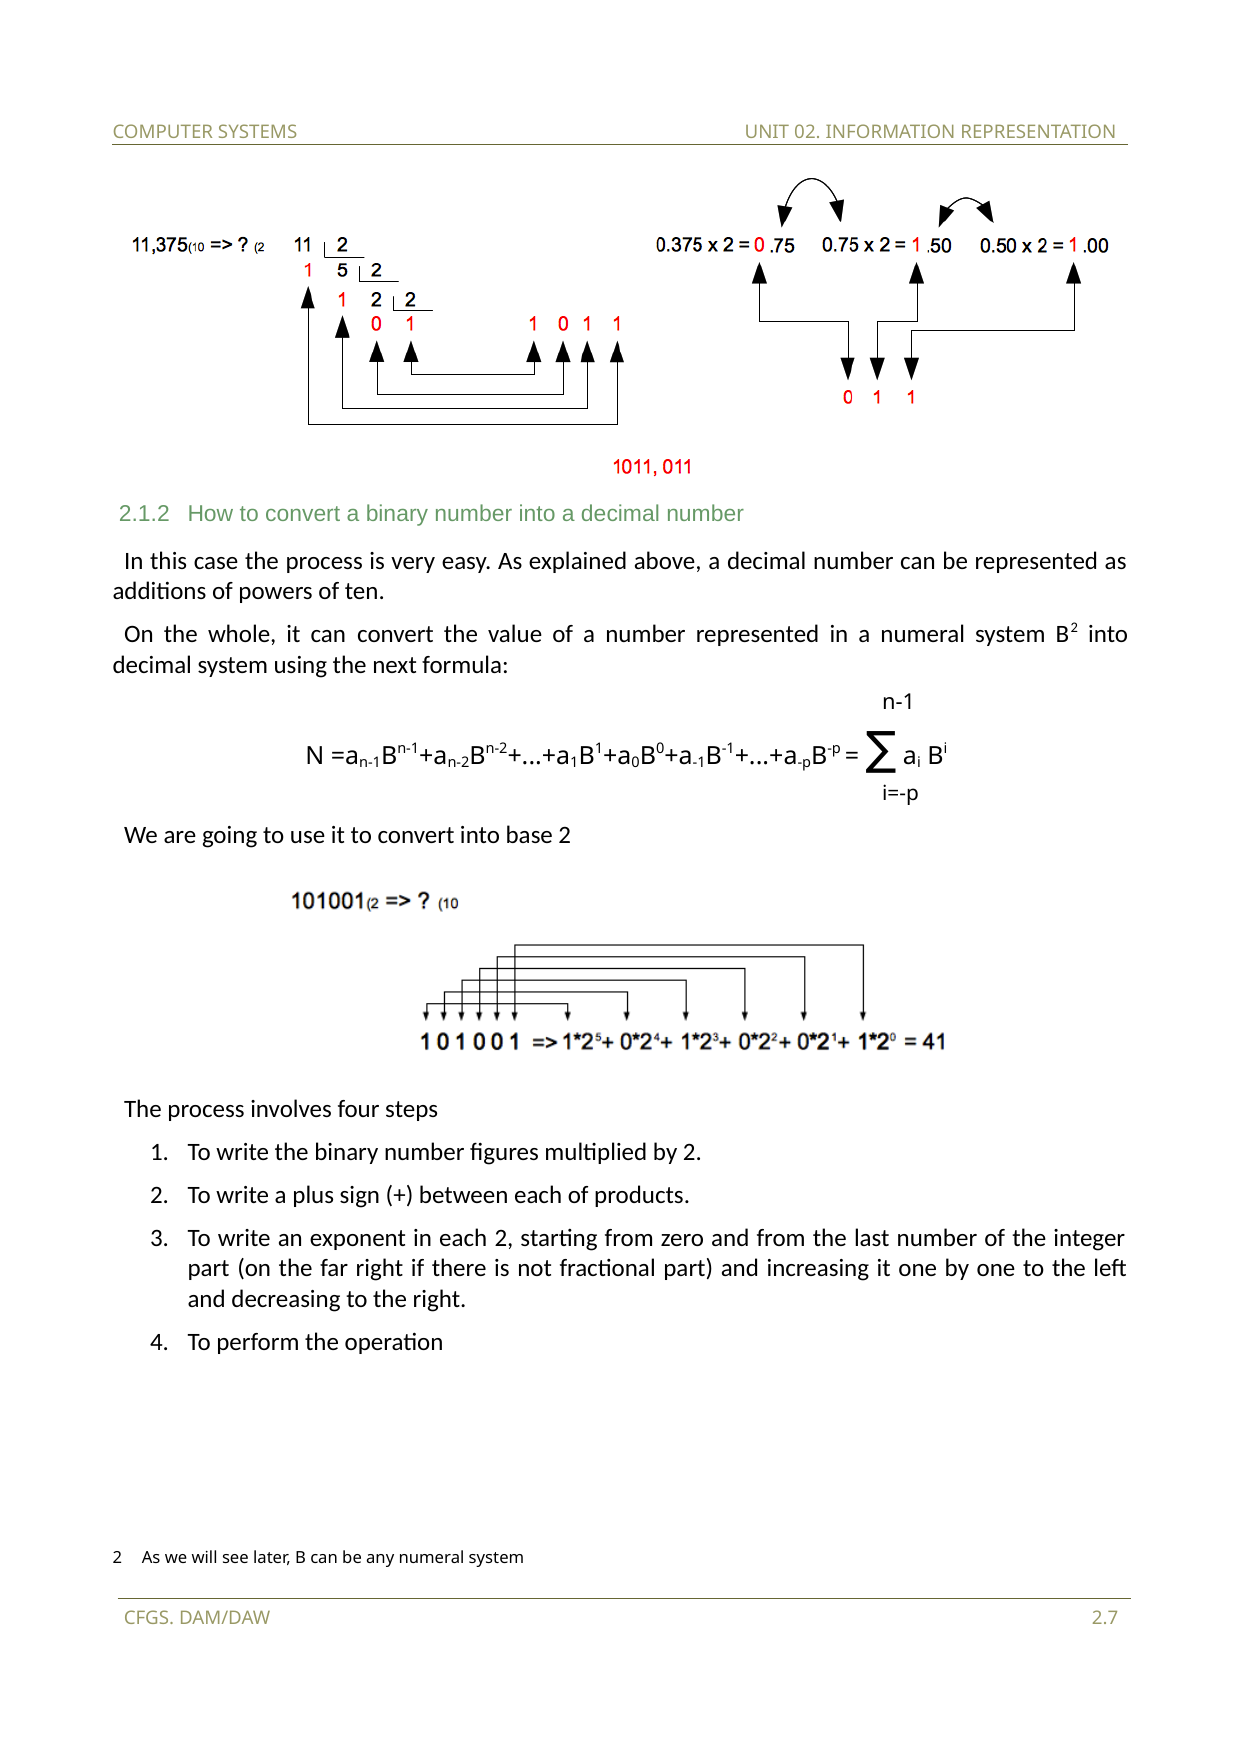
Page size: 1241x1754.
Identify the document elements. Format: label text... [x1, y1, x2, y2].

text On the whole, it can convert the value of a number represented in a numeral system B into decimal system using the next formula: [112, 618, 1128, 679]
text n-1 [882, 686, 1128, 716]
text The process involves four steps [112, 1093, 1128, 1124]
text i=-p [882, 778, 1128, 807]
list To write a plus sign (+) between each of products. [150, 1179, 1128, 1209]
text N =an-1Bn-1+an-2Bn-2+...+a1B1+a0B0+a-1B-1+...+a-pB-p = ∑ ai Bi [112, 716, 1128, 778]
text In this case the process is very easy. As explained above, a decimal number can be represented as additions of powers of ten. [112, 545, 1128, 606]
subtitle How to convert a binary number into a decimal number [112, 173, 1128, 527]
picture [118, 178, 1122, 483]
list To write an exponent in each 2, starting from zero and from the last number of the integer part (on the far right if there is not fractional part) and increasing it one by one to the left and decreasing to the right. [150, 1222, 1128, 1313]
picture [275, 880, 965, 1063]
text As we will see later, B can be any numeral system [112, 1546, 1128, 1569]
list To perform the operation [150, 1326, 1128, 1356]
text We are going to use it to convert into base 2 [112, 819, 1128, 849]
list To write the binary number figures multiplied by 2. [150, 1136, 1128, 1167]
